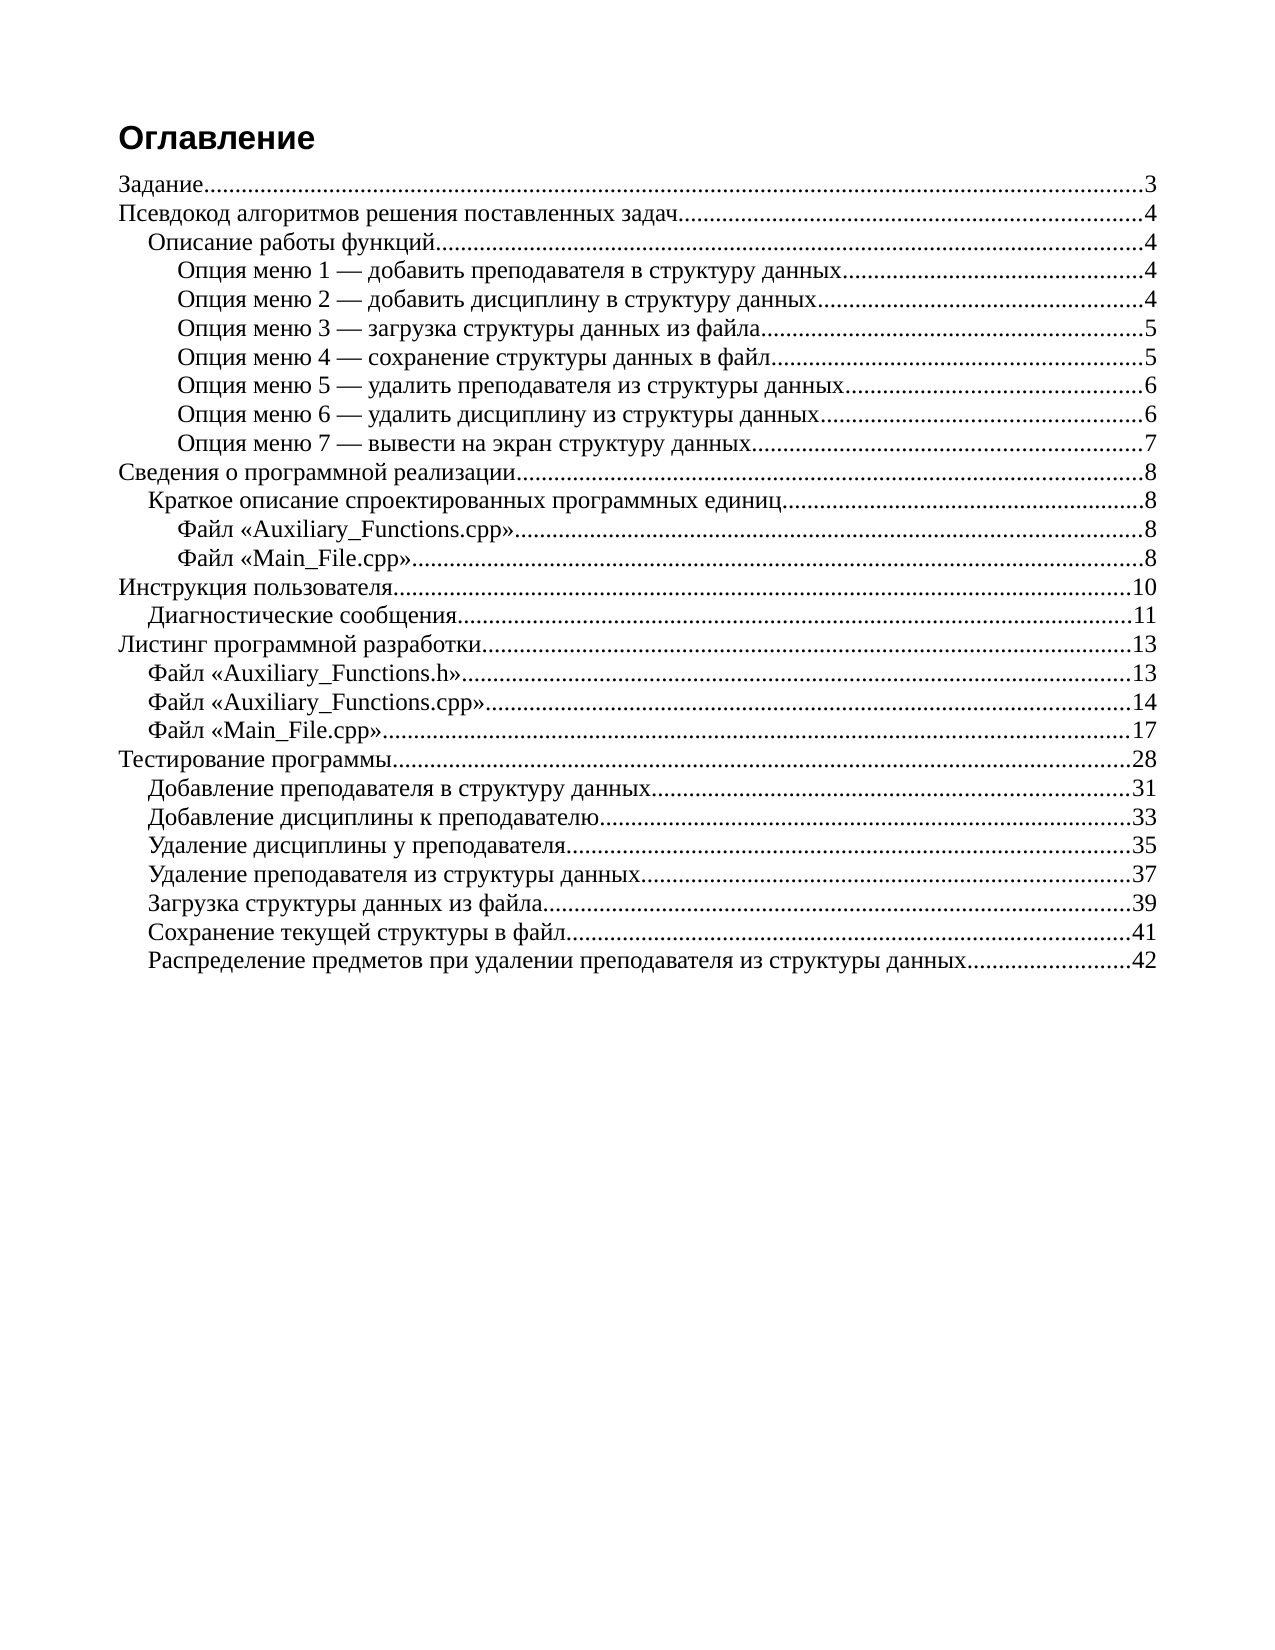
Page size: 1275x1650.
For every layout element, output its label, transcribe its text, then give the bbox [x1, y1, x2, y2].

text Инструкция пользователя 10 [118, 572, 1157, 600]
subtitle Оглавление [118, 118, 1157, 157]
text Файл «Main_File.cpp» 8 [177, 543, 1157, 572]
text Опция меню 3 — загрузка структуры данных из файла 5 [177, 313, 1157, 342]
text Опция меню 6 — удалить дисциплину из структуры данных 6 [177, 399, 1157, 428]
text Задание 3 [118, 169, 1157, 198]
text Добавление преподавателя в структуру данных 31 [148, 773, 1157, 802]
text Опция меню 4 — сохранение структуры данных в файл 5 [177, 342, 1157, 370]
text Диагностические сообщения 11 [148, 600, 1157, 629]
text Файл «Auxiliary_Functions.h» 13 [148, 658, 1157, 687]
text Удаление преподавателя из структуры данных 37 [148, 859, 1157, 888]
text Файл «Auxiliary_Functions.cpp» 8 [177, 514, 1157, 543]
text Описание работы функций 4 [148, 227, 1157, 255]
text Сведения о программной реализации 8 [118, 457, 1157, 485]
text Краткое описание спроектированных программных единиц 8 [148, 485, 1157, 514]
text Опция меню 1 — добавить преподавателя в структуру данных 4 [177, 255, 1157, 284]
text Файл «Auxiliary_Functions.cpp» 14 [148, 687, 1157, 715]
text Распределение предметов при удалении преподавателя из структуры данных 42 [148, 945, 1157, 974]
text Сохранение текущей структуры в файл 41 [148, 917, 1157, 945]
text Добавление дисциплины к преподавателю 33 [148, 802, 1157, 830]
text Тестирование программы 28 [118, 744, 1157, 773]
text Псевдокод алгоритмов решения поставленных задач 4 [118, 198, 1157, 227]
text Удаление дисциплины у преподавателя 35 [148, 830, 1157, 859]
text Опция меню 7 — вывести на экран структуру данных 7 [177, 428, 1157, 457]
text Листинг программной разработки 13 [118, 629, 1157, 658]
text Опция меню 5 — удалить преподавателя из структуры данных 6 [177, 370, 1157, 399]
text Файл «Main_File.cpp» 17 [148, 715, 1157, 744]
text Загрузка структуры данных из файла 39 [148, 888, 1157, 917]
text Опция меню 2 — добавить дисциплину в структуру данных 4 [177, 284, 1157, 313]
